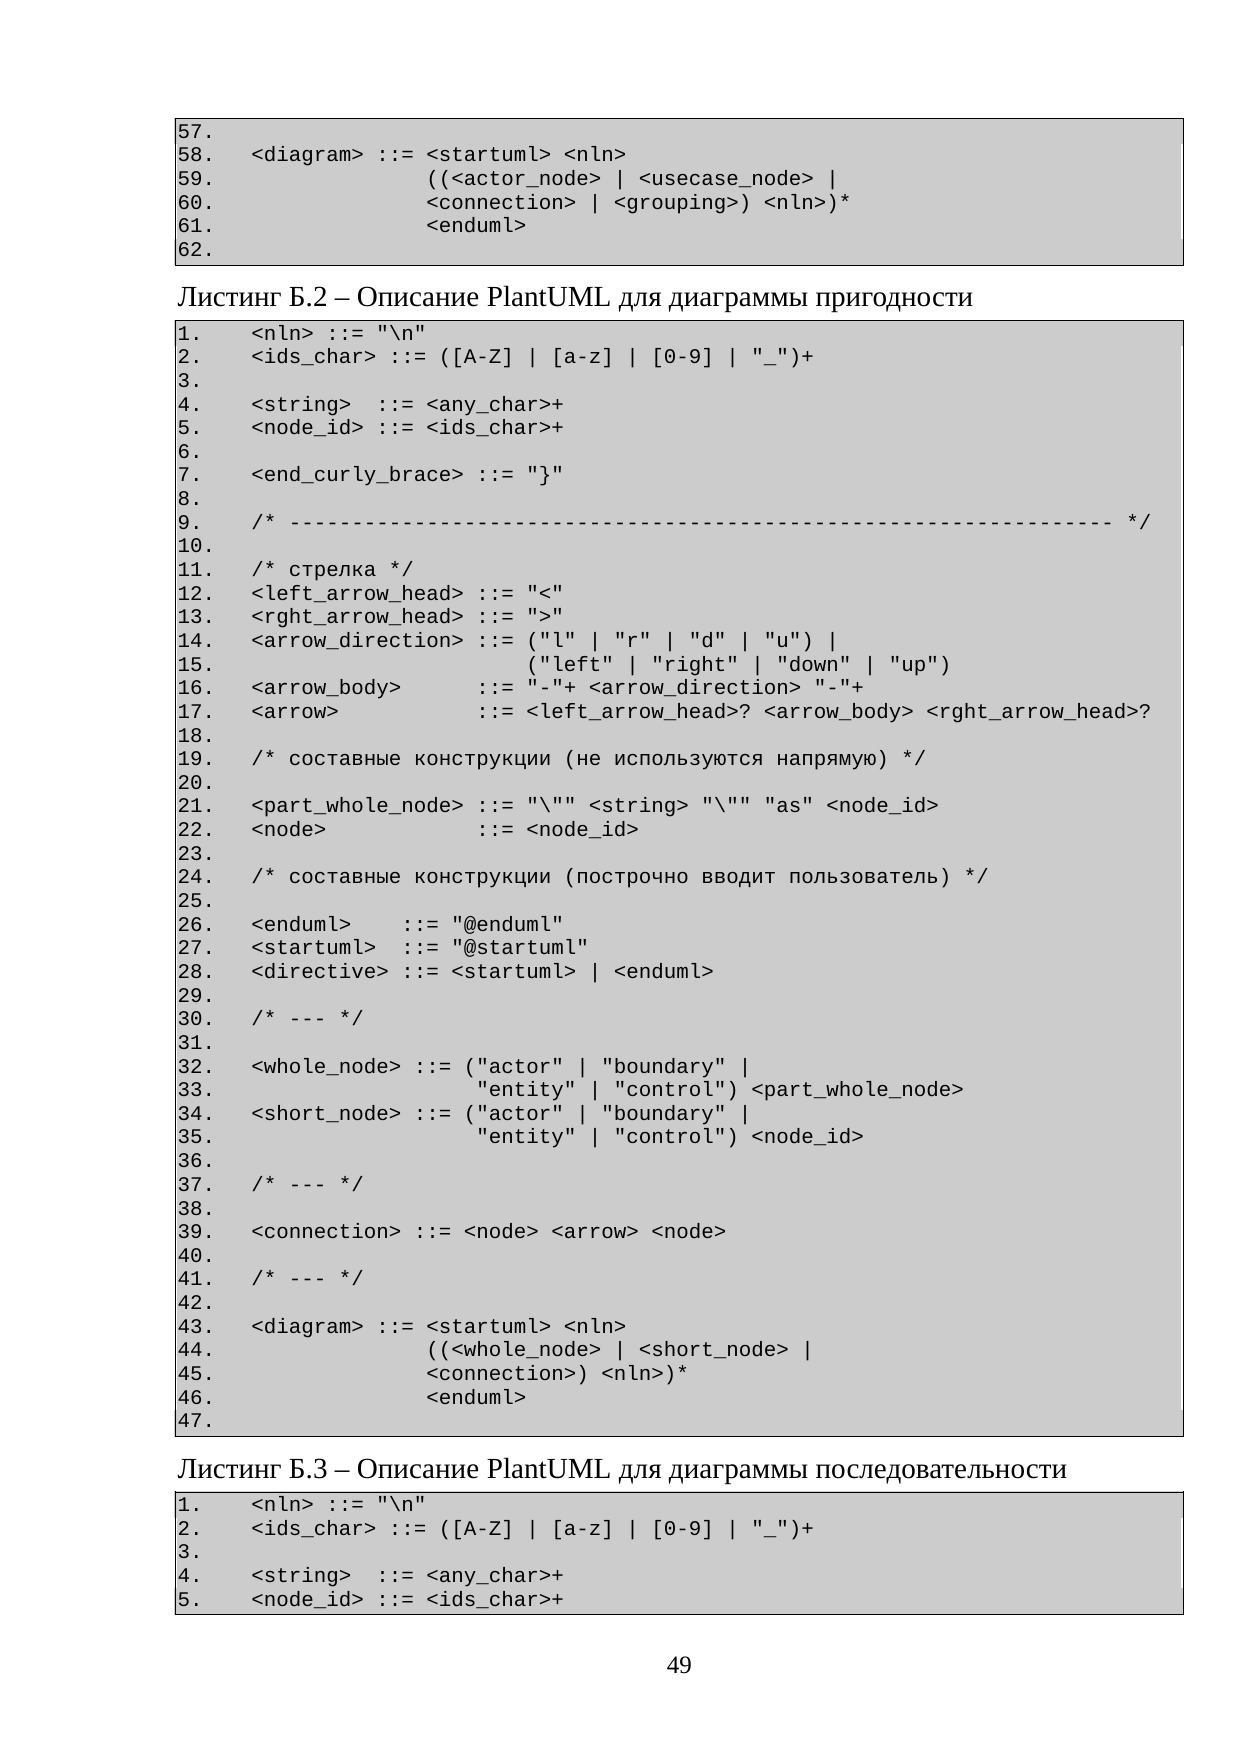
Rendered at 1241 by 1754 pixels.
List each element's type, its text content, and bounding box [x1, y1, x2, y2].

list <arrow_body> ::= "-"+ <arrow_direction> "-"+ [177, 677, 1181, 701]
list <diagram> ::= <startuml> <nln> [177, 144, 1181, 168]
list <connection> ::= <node> <arrow> <node> [177, 1221, 1181, 1245]
list /* --- */ [177, 1174, 1181, 1197]
text Листинг Б.2 – Описание PlantUML для диаграммы пригодности [177, 279, 1181, 313]
text Листинг Б.3 – Описание PlantUML для диаграммы последовательности [177, 1451, 1181, 1484]
list <whole_node> ::= ("actor" | "boundary" | [177, 1056, 1181, 1079]
list <ids_char> ::= ([A-Z] | [a-z] | [0-9] | "_")+ [177, 346, 1181, 370]
list ((<actor_node> | <usecase_node> | [177, 168, 1181, 192]
list /* составные конструкции (не используются напрямую) */ [177, 748, 1181, 772]
list <left_arrow_head> ::= "<" [177, 583, 1181, 606]
list <startuml> ::= "@startuml" [177, 937, 1181, 961]
list <enduml> [177, 1387, 1181, 1408]
list /* составные конструкции (построчно вводит пользователь) */ [177, 866, 1181, 890]
list /* стрелка */ [177, 559, 1181, 583]
list ((<whole_node> | <short_node> | [177, 1339, 1181, 1363]
list "entity" | "control") <node_id> [177, 1127, 1181, 1150]
list <string> ::= <any_char>+ [177, 393, 1181, 417]
list <nln> ::= "\n" [176, 321, 1183, 346]
list ("left" | "right" | "down" | "up") [177, 654, 1181, 677]
list <node_id> ::= <ids_char>+ [176, 1586, 1183, 1614]
list <short_node> ::= ("actor" | "boundary" | [177, 1103, 1181, 1127]
list <enduml> [177, 215, 1181, 236]
list <nln> ::= "\n" [176, 1493, 1183, 1518]
list "entity" | "control") <part_whole_node> [177, 1079, 1181, 1103]
list <node> ::= <node_id> [177, 819, 1181, 843]
list <ids_char> ::= ([A-Z] | [a-z] | [0-9] | "_")+ [177, 1518, 1181, 1541]
list <arrow_direction> ::= ("l" | "r" | "d" | "u") | [177, 630, 1181, 654]
list <connection> | <grouping>) <nln>)* [177, 192, 1181, 215]
list /* ------------------------------------------------------------------ */ [177, 512, 1181, 535]
list <enduml> ::= "@enduml" [177, 914, 1181, 937]
list <part_whole_node> ::= "\"" <string> "\"" "as" <node_id> [177, 796, 1181, 819]
list <arrow> ::= <left_arrow_head>? <arrow_body> <rght_arrow_head>? [177, 701, 1181, 724]
list <string> ::= <any_char>+ [177, 1565, 1181, 1586]
list <end_curly_brace> ::= "}" [177, 464, 1181, 488]
list <connection>) <nln>)* [177, 1363, 1181, 1387]
list /* --- */ [177, 1008, 1181, 1032]
list <rght_arrow_head> ::= ">" [177, 606, 1181, 630]
list /* --- */ [177, 1268, 1181, 1292]
list <node_id> ::= <ids_char>+ [177, 417, 1181, 441]
list <diagram> ::= <startuml> <nln> [177, 1316, 1181, 1339]
list <directive> ::= <startuml> | <enduml> [177, 961, 1181, 985]
